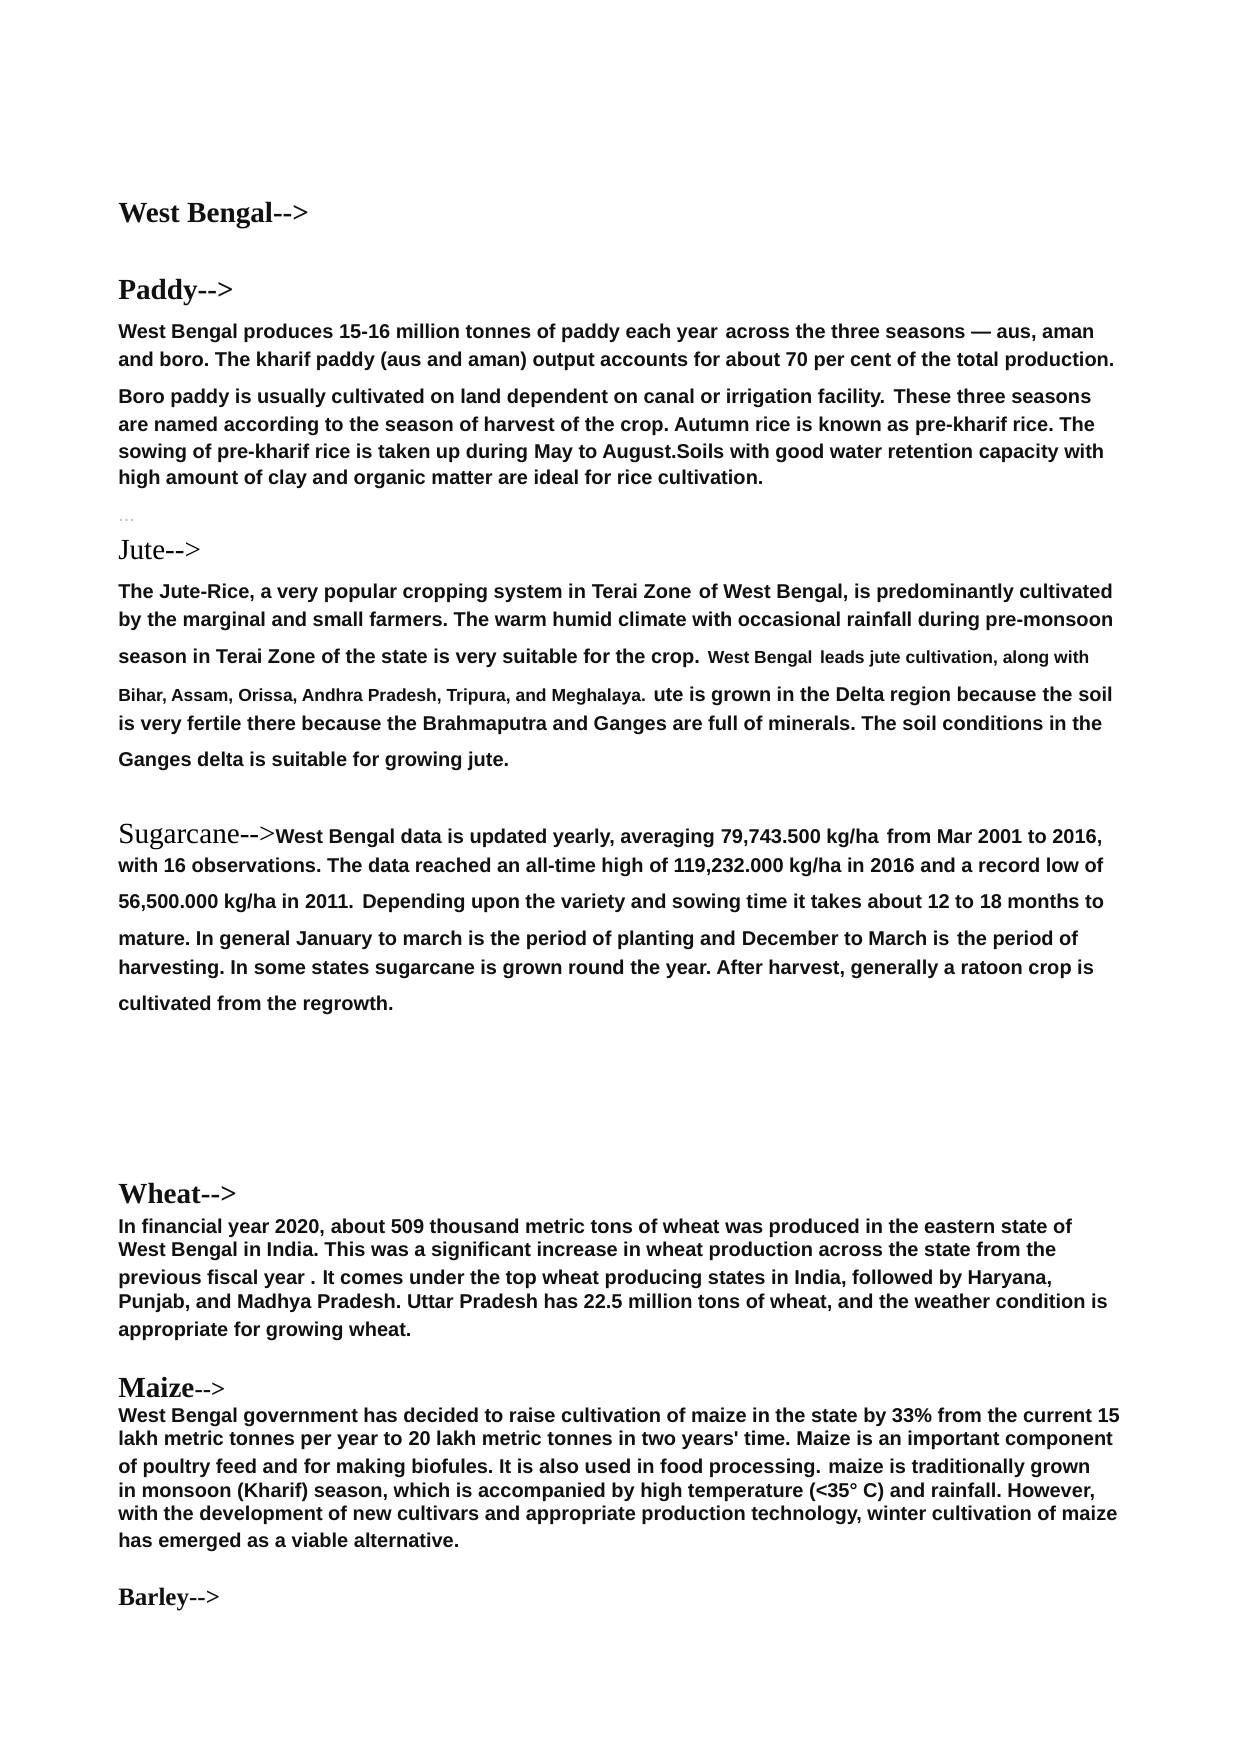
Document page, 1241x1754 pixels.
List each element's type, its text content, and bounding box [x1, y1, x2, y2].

text The Jute-Rice, a very popular cropping system in Terai Zone of West Bengal, is predominantly cultivated by the marginal and small farmers. The warm humid climate with occasional rainfall during pre-monsoon season in Terai Zone of the state is very suitable for the crop. West Bengal leads jute cultivation, along with Bihar, Assam, Orissa, Andhra Pradesh, Tripura, and Meghalaya. ute is grown in the Delta region because the soil is very fertile there because the Brahmaputra and Ganges are full of minerals. The soil conditions in the Ganges delta is suitable for growing jute. [118, 571, 1122, 773]
text Paddy--> [118, 272, 1122, 306]
text West Bengal produces 15-16 million tonnes of paddy each year across the three seasons — aus, aman and boro. The kharif paddy (aus and aman) output accounts for about 70 per cent of the total production. Boro paddy is usually cultivated on land dependent on canal or irrigation facility. These three seasons are named according to the season of harvest of the crop. Autumn rice is known as pre-kharif rice. The sowing of pre-kharif rice is taken up during May to August.Soils with good water retention capacity with high amount of clay and organic matter are ideal for rice cultivation. ... [118, 311, 1122, 527]
text In financial year 2020, about 509 thousand metric tons of wheat was produced in the eastern state of West Bengal in India. This was a significant increase in wheat production across the state from the previous fiscal year . It comes under the top wheat producing states in India, followed by Haryana, Punjab, and Madhya Pradesh. Uttar Pradesh has 22.5 million tons of wheat, and the weather condition is appropriate for growing wheat. [118, 1215, 1122, 1341]
text West Bengal government has decided to raise cultivation of maize in the state by 33% from the current 15 lakh metric tonnes per year to 20 lakh metric tonnes in two years' time. Maize is an important component of poultry feed and for making biofules. It is also used in food processing. maize is traditionally grown in monsoon (Kharif) season, which is accompanied by high temperature (<35° C) and rainfall. However, with the development of new cultivars and appropriate production technology, winter cultivation of maize has emerged as a viable alternative. [118, 1404, 1122, 1553]
text Sugarcane-->West Bengal data is updated yearly, averaging 79,743.500 kg/ha from Mar 2001 to 2016, with 16 observations. The data reached an all-time high of 119,232.000 kg/ha in 2016 and a record low of 56,500.000 kg/ha in 2011. Depending upon the variety and sowing time it takes about 12 to 18 months to mature. In general January to march is the period of planting and December to March is the period of harvesting. In some states sugarcane is grown round the year. After harvest, generally a ratoon crop is cultivated from the regrowth. [118, 816, 1122, 1017]
text Barley--> [118, 1582, 1122, 1611]
text Jute--> [118, 532, 1122, 566]
text West Bengal--> [118, 195, 1122, 229]
text Wheat--> [118, 1176, 1122, 1210]
text Maize--> [118, 1370, 1122, 1404]
